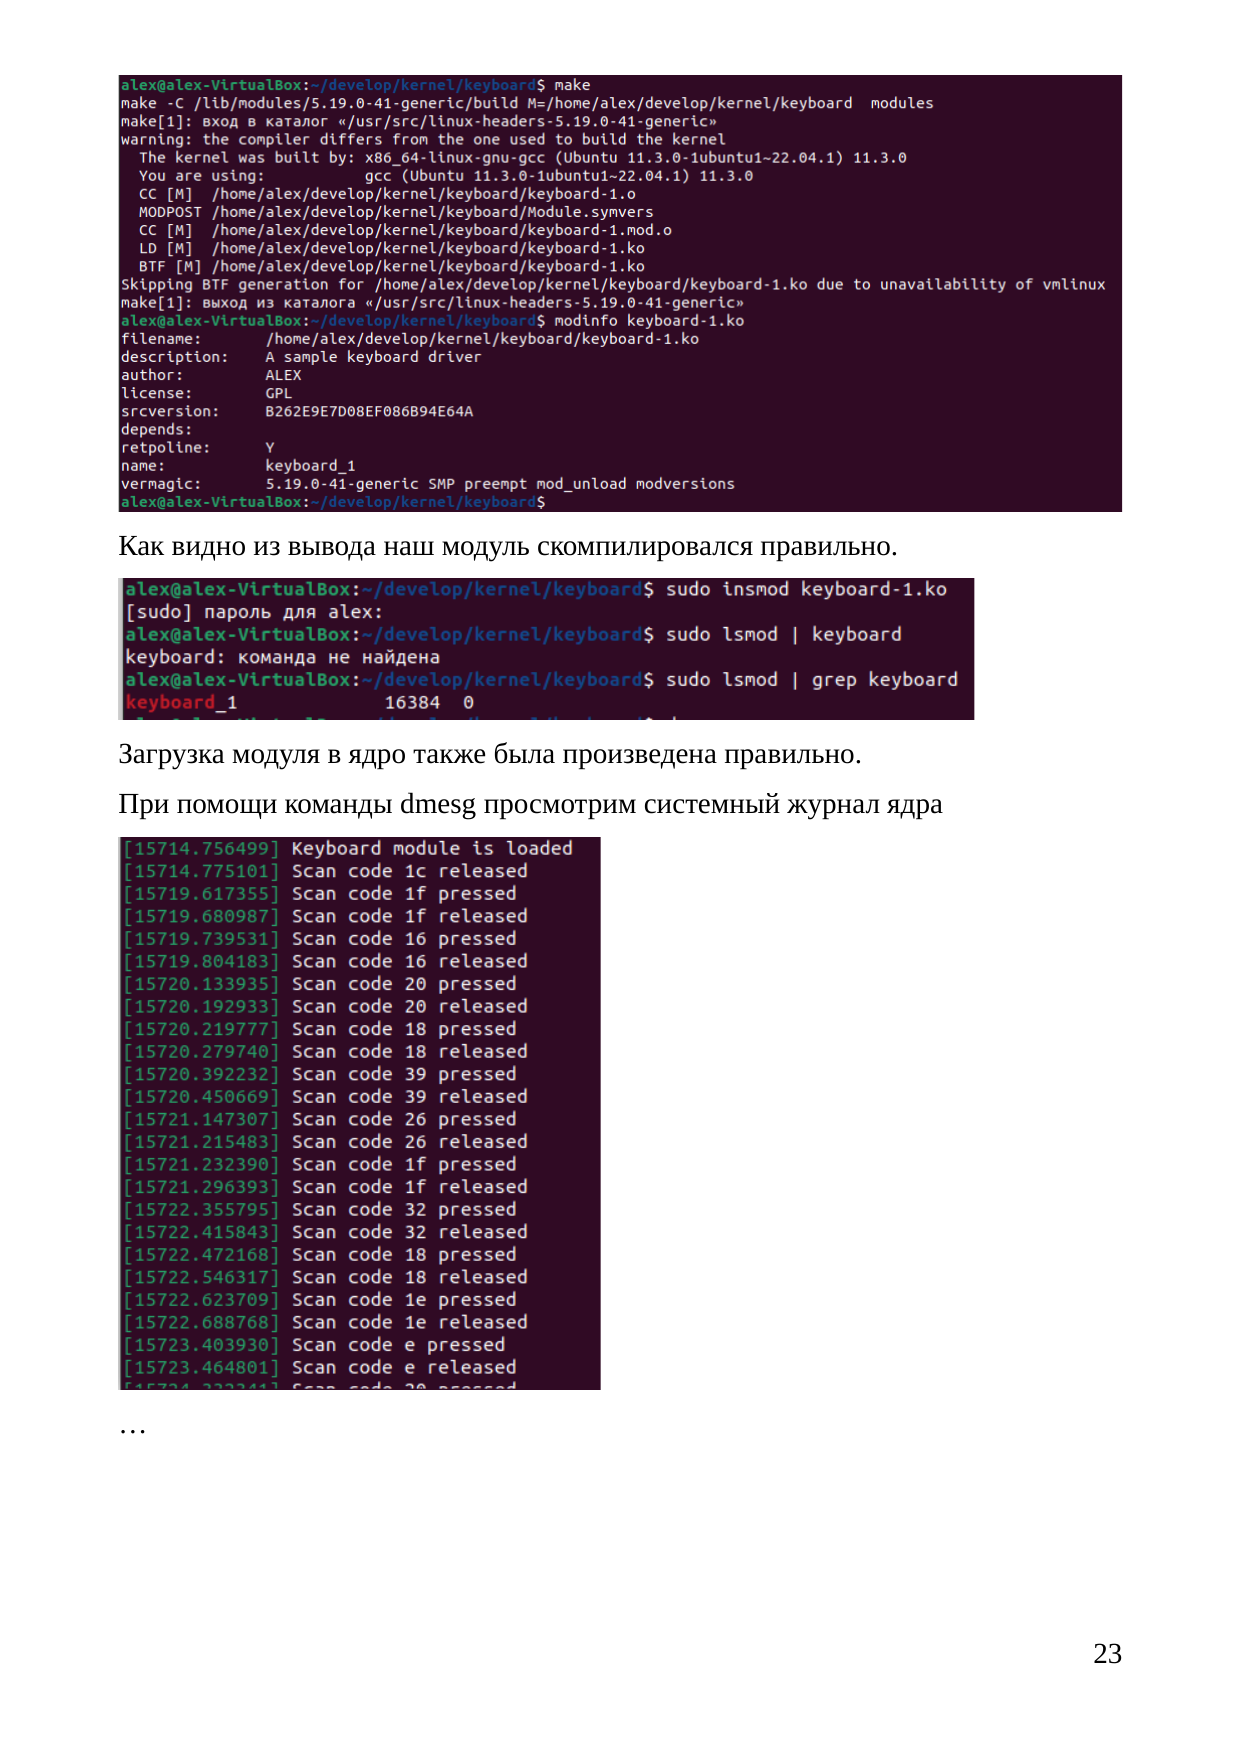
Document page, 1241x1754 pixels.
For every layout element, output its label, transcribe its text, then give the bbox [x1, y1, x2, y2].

text При помощи команды dmesg просмотрим системный журнал ядра [118, 787, 1122, 820]
text Загрузка модуля в ядро также была произведена правильно. [118, 736, 1122, 770]
text … [118, 1406, 1122, 1440]
text Как видно из вывода наш модуль скомпилировался правильно. [118, 528, 1122, 562]
